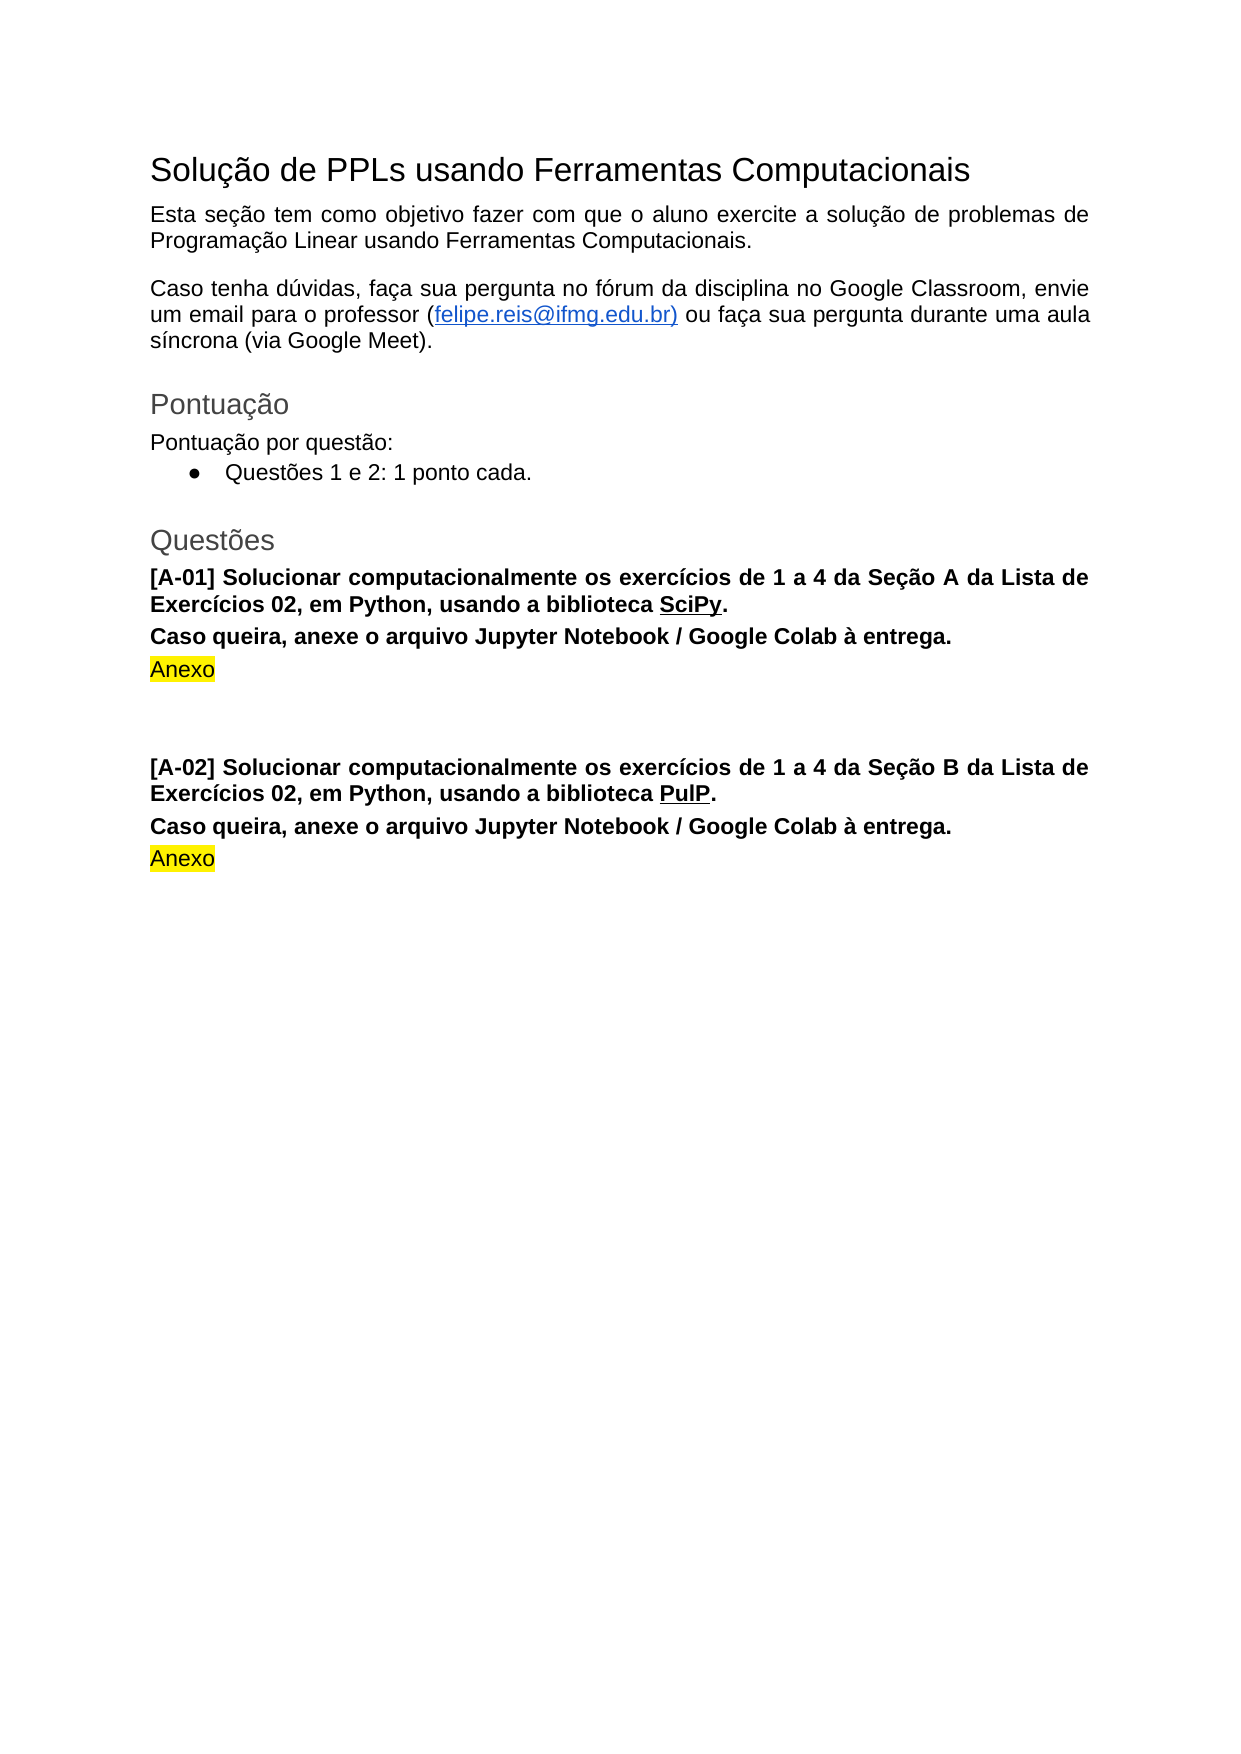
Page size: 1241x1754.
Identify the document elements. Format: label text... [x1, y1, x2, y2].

text Esta seção tem como objetivo fazer com que o aluno exercite a solução de problemas de Programação Linear usando Ferramentas Computacionais. [150, 201, 1090, 254]
subtitle Solução de PPLs usando Ferramentas Computacionais [150, 150, 1090, 188]
text Caso tenha dúvidas, faça sua pergunta no fórum da disciplina no Google Classroom, envie um email para o professor (felipe.reis@ifmg.edu.br) ou faça sua pergunta durante uma aula síncrona (via Google Meet). [150, 274, 1090, 353]
subtitle Questões [150, 522, 1090, 556]
text Caso queira, anexe o arquivo Jupyter Notebook / Google Colab à entrega. [150, 813, 1090, 839]
text [A-01] Solucionar computacionalmente os exercícios de 1 a 4 da Seção A da Lista de Exercícios 02, em Python, usando a biblioteca SciPy. [150, 564, 1090, 617]
text Anexo [150, 656, 1090, 682]
text [A-02] Solucionar computacionalmente os exercícios de 1 a 4 da Seção B da Lista de Exercícios 02, em Python, usando a biblioteca PulP. [150, 754, 1090, 806]
text Caso queira, anexe o arquivo Jupyter Notebook / Google Colab à entrega. [150, 623, 1090, 650]
list Questões 1 e 2: 1 ponto cada. [187, 459, 1090, 485]
text Anexo [150, 845, 1090, 872]
subtitle Pontuação [150, 387, 1090, 420]
text Pontuação por questão: [150, 429, 1090, 455]
